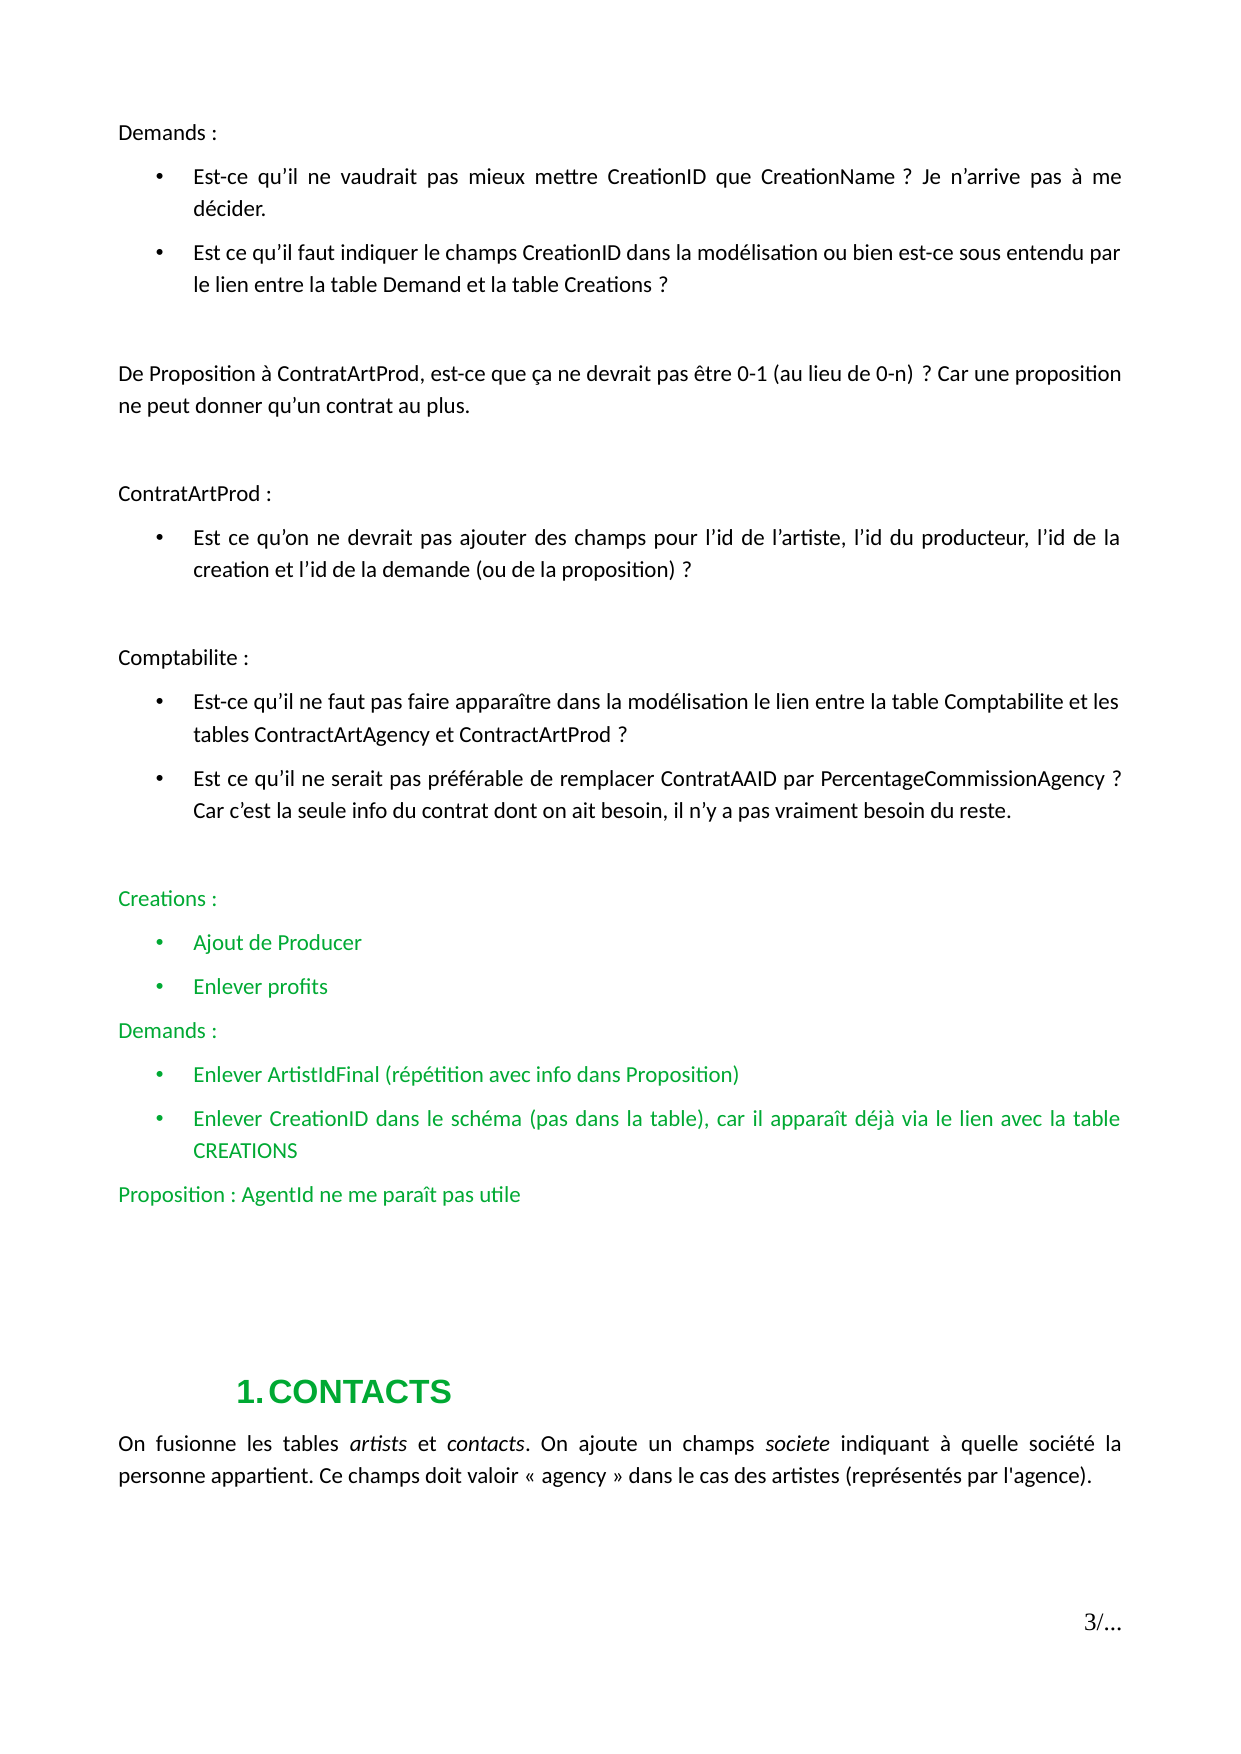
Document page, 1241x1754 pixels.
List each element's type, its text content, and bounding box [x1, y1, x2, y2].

subtitle CONTACTS [236, 1372, 1122, 1410]
text Creations : [118, 884, 1122, 912]
text Demands : [118, 118, 1122, 146]
text Comptabilite : [118, 643, 1122, 671]
list Est ce qu’il ne serait pas préférable de remplacer ContratAAID par PercentageCommissionAgency ? Car c’est la seule info du contrat dont on ait besoin, il n’y a pas vraiment besoin du reste. [156, 764, 1122, 824]
list Est-ce qu’il ne vaudrait pas mieux mettre CreationID que CreationName ? Je n’arrive pas à me décider. [156, 162, 1122, 222]
text Demands : [118, 1016, 1122, 1044]
text De Proposition à ContratArtProd, est-ce que ça ne devrait pas être 0-1 (au lieu de 0-n) ? Car une proposition ne peut donner qu’un contrat au plus. [118, 359, 1122, 419]
list Enlever ArtistIdFinal (répétition avec info dans Proposition) [156, 1060, 1122, 1088]
list Est ce qu’on ne devrait pas ajouter des champs pour l’id de l’artiste, l’id du producteur, l’id de la creation et l’id de la demande (ou de la proposition) ? [156, 523, 1122, 583]
text ContratArtProd : [118, 479, 1122, 507]
text On fusionne les tables artists et contacts. On ajoute un champs societe indiquant à quelle société la personne appartient. Ce champs doit valoir « agency » dans le cas des artistes (représentés par l'agence). [118, 1429, 1122, 1489]
text Proposition : AgentId ne me paraît pas utile [118, 1181, 1122, 1209]
list Est-ce qu’il ne faut pas faire apparaître dans la modélisation le lien entre la table Comptabilite et les tables ContractArtAgency et ContractArtProd ? [156, 687, 1122, 748]
list Enlever CreationID dans le schéma (pas dans la table), car il apparaît déjà via le lien avec la table CREATIONS [156, 1104, 1122, 1164]
list Est ce qu’il faut indiquer le champs CreationID dans la modélisation ou bien est-ce sous entendu par le lien entre la table Demand et la table Creations ? [156, 238, 1122, 299]
list Ajout de Producer [156, 928, 1122, 956]
list Enlever profits [156, 972, 1122, 1000]
